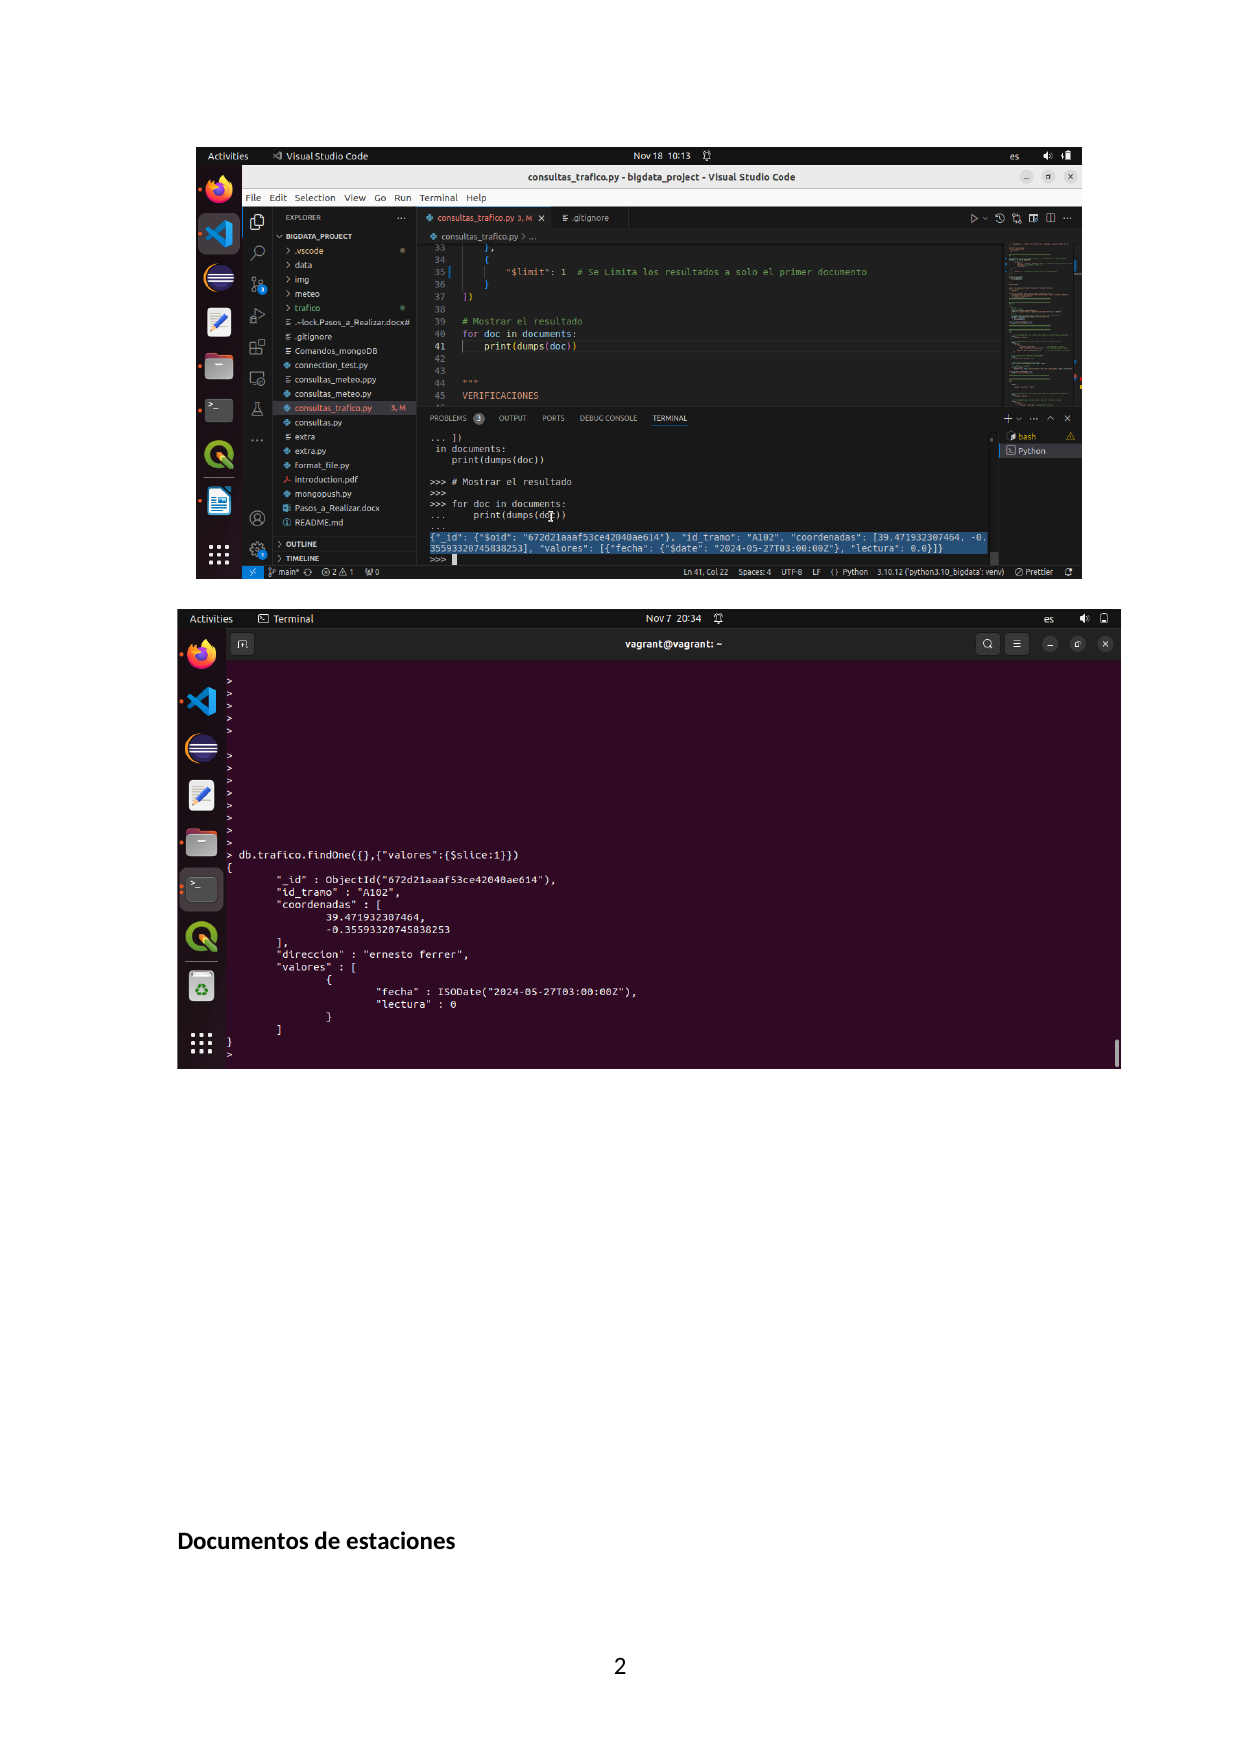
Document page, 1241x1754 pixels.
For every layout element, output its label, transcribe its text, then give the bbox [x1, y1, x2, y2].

picture [177, 609, 1121, 1069]
picture [196, 147, 1082, 579]
text Documentos de estaciones [177, 1525, 1063, 1556]
